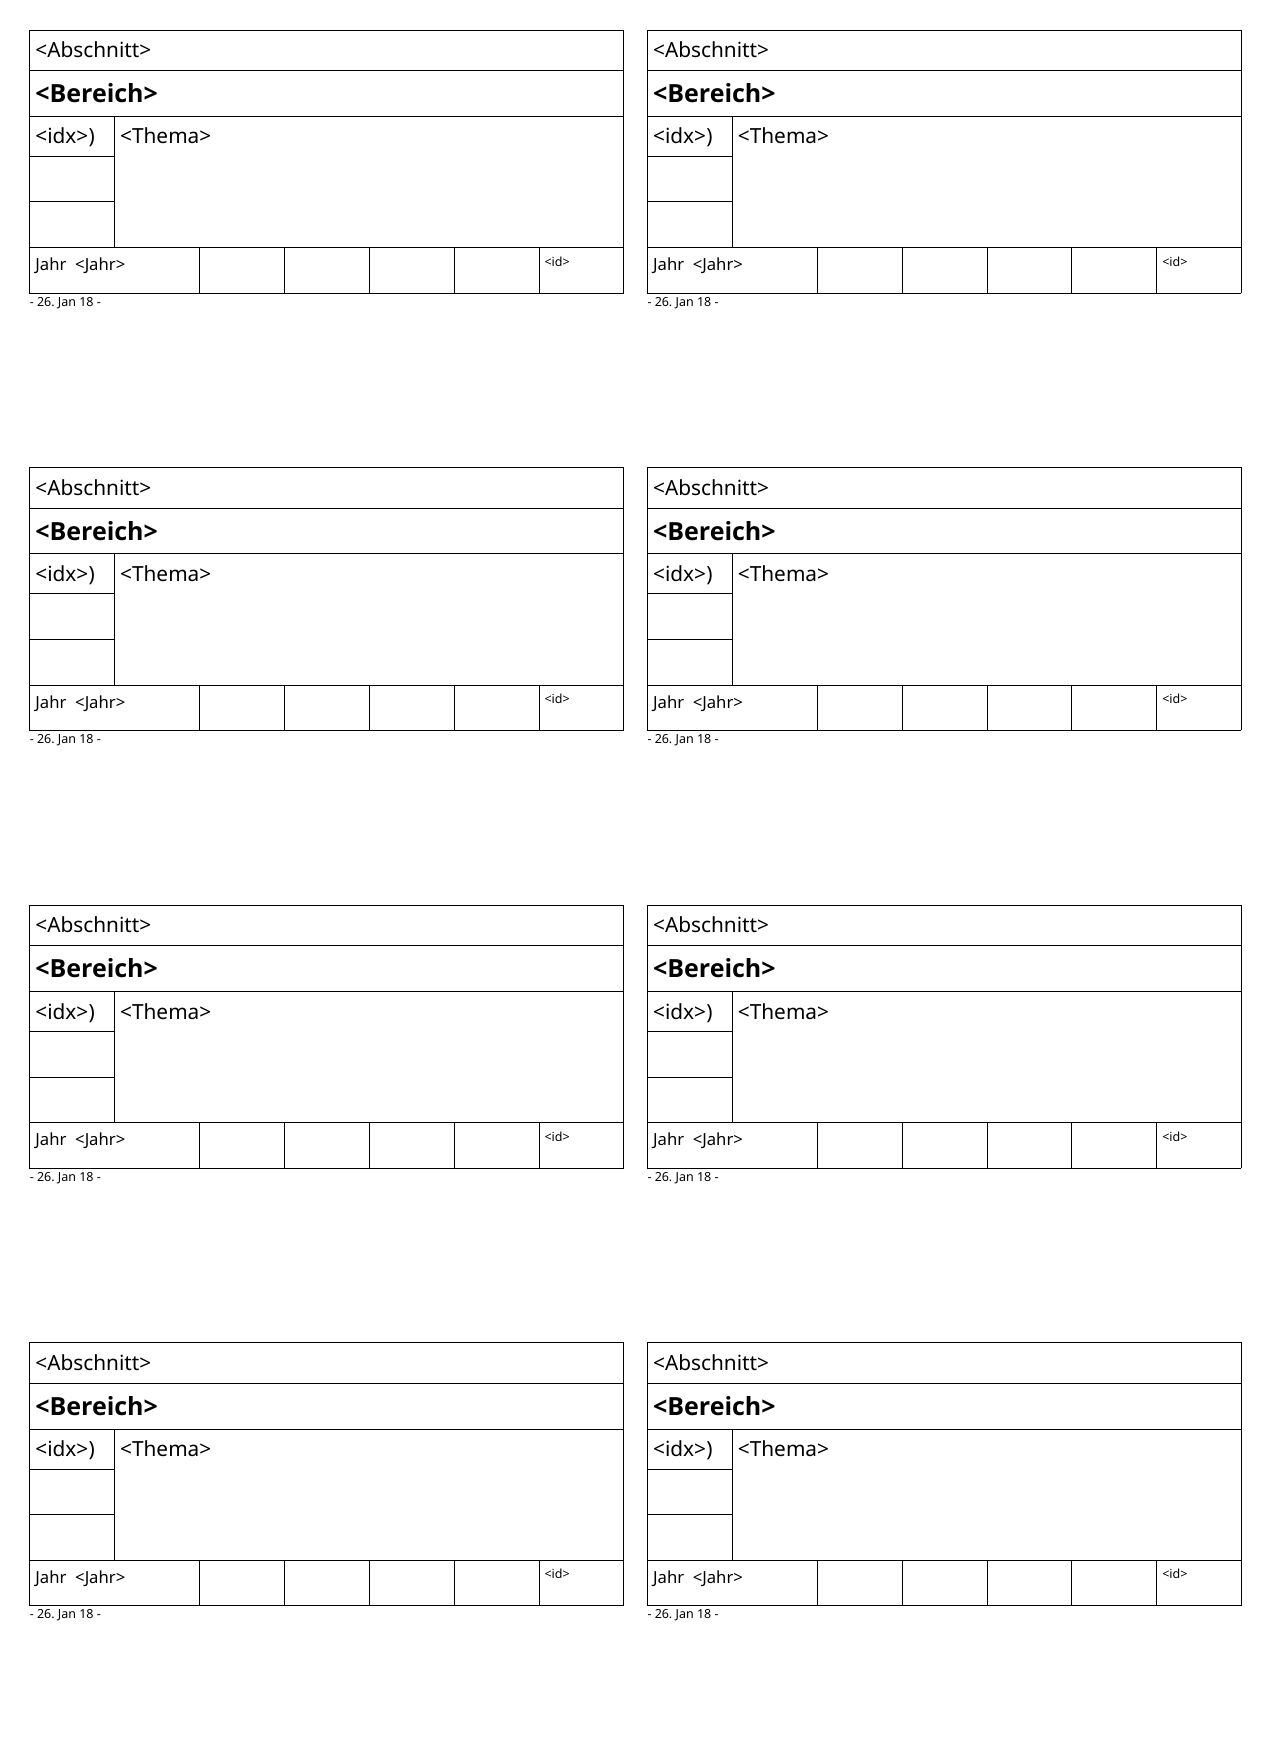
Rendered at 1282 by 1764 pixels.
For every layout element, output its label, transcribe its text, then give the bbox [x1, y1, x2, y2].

table_cell [903, 1123, 987, 1168]
table_cell <Bereich> [648, 71, 1241, 116]
table_cell <idx>) [648, 1430, 732, 1468]
table_cell [818, 1561, 902, 1605]
table_header <Abschnitt> [648, 468, 1241, 508]
table_cell [455, 1561, 539, 1605]
table_cell [648, 1470, 732, 1514]
text - 26. Jan 18 - [29, 1606, 623, 1623]
table_cell <Bereich> [648, 946, 1241, 991]
table_cell [30, 202, 114, 247]
table_header <Abschnitt> [30, 1343, 623, 1383]
table_cell [648, 202, 732, 247]
table_cell <idx>) [30, 117, 114, 156]
table_cell [648, 594, 732, 639]
table_cell [285, 686, 369, 730]
table_cell [903, 248, 987, 293]
table_cell [200, 1561, 284, 1605]
table_cell <id> [540, 1123, 623, 1168]
table_cell Jahr <Jahr> [648, 1561, 817, 1605]
table_cell [285, 248, 369, 293]
text - 26. Jan 18 - [29, 1169, 623, 1185]
table_cell [370, 1561, 454, 1605]
table_cell <Bereich> [648, 509, 1241, 553]
table_cell [455, 248, 539, 293]
table_cell <Thema> [115, 117, 623, 247]
table_cell [1072, 1123, 1156, 1168]
table_cell [455, 686, 539, 730]
table_cell Jahr <Jahr> [30, 1561, 199, 1605]
table_cell [285, 1123, 369, 1168]
table_cell [648, 157, 732, 201]
table_cell Jahr <Jahr> [30, 1123, 199, 1168]
table_cell [370, 1123, 454, 1168]
table_cell [200, 1123, 284, 1168]
table_cell Jahr <Jahr> [30, 686, 199, 730]
table_cell [903, 686, 987, 730]
table_cell <idx>) [30, 992, 114, 1031]
table_cell [1072, 686, 1156, 730]
table_cell [30, 594, 114, 639]
table_cell [988, 248, 1071, 293]
table_cell [648, 1515, 732, 1560]
table_cell [455, 1123, 539, 1168]
table_header <Abschnitt> [30, 468, 623, 508]
table_cell [1072, 1561, 1156, 1605]
table_cell <idx>) [30, 1430, 114, 1468]
table_cell [30, 157, 114, 201]
table_cell <id> [1157, 248, 1241, 293]
table_cell <id> [540, 1561, 623, 1605]
text - 26. Jan 18 - [29, 731, 623, 747]
table_cell [30, 1515, 114, 1560]
table_cell [648, 1032, 732, 1077]
table_cell [370, 686, 454, 730]
table_cell <Thema> [115, 992, 623, 1122]
table_cell <Thema> [733, 554, 1241, 684]
table_cell [30, 1470, 114, 1514]
table_cell [818, 248, 902, 293]
table_cell <Bereich> [30, 509, 623, 553]
text - 26. Jan 18 - [647, 1606, 1241, 1623]
table_cell [1072, 248, 1156, 293]
table_cell [285, 1561, 369, 1605]
table_cell [648, 1078, 732, 1122]
table_cell [30, 1078, 114, 1122]
table_cell <id> [540, 686, 623, 730]
table_header <Abschnitt> [30, 906, 623, 945]
table_cell <id> [1157, 1561, 1241, 1605]
table_cell [818, 686, 902, 730]
table_cell <Bereich> [30, 946, 623, 991]
table_cell [988, 1123, 1071, 1168]
table_cell <Bereich> [648, 1384, 1241, 1428]
table_cell Jahr <Jahr> [648, 686, 817, 730]
table_cell [903, 1561, 987, 1605]
table_cell <idx>) [648, 992, 732, 1031]
text - 26. Jan 18 - [647, 731, 1241, 747]
table_cell <id> [1157, 1123, 1241, 1168]
table_header <Abschnitt> [30, 31, 623, 70]
table_header <Abschnitt> [648, 906, 1241, 945]
table_cell <Bereich> [30, 71, 623, 116]
text - 26. Jan 18 - [647, 294, 1241, 310]
table_cell [200, 686, 284, 730]
table_cell <Thema> [115, 554, 623, 684]
table_header <Abschnitt> [648, 31, 1241, 70]
table_cell <id> [1157, 686, 1241, 730]
text - 26. Jan 18 - [647, 1169, 1241, 1185]
table_cell Jahr <Jahr> [30, 248, 199, 293]
table_header <Abschnitt> [648, 1343, 1241, 1383]
table_cell <idx>) [648, 554, 732, 593]
table_cell <Thema> [115, 1430, 623, 1560]
table_cell [30, 1032, 114, 1077]
table_cell <idx>) [648, 117, 732, 156]
table_cell Jahr <Jahr> [648, 248, 817, 293]
table_cell <Bereich> [30, 1384, 623, 1428]
table_cell [370, 248, 454, 293]
table_cell Jahr <Jahr> [648, 1123, 817, 1168]
table_cell <Thema> [733, 117, 1241, 247]
table_cell <Thema> [733, 1430, 1241, 1560]
text - 26. Jan 18 - [29, 294, 623, 310]
table_cell <idx>) [30, 554, 114, 593]
table_cell <Thema> [733, 992, 1241, 1122]
table_cell <id> [540, 248, 623, 293]
table_cell [30, 640, 114, 684]
table_cell [818, 1123, 902, 1168]
table_cell [988, 686, 1071, 730]
table_cell [648, 640, 732, 684]
table_cell [200, 248, 284, 293]
table_cell [988, 1561, 1071, 1605]
